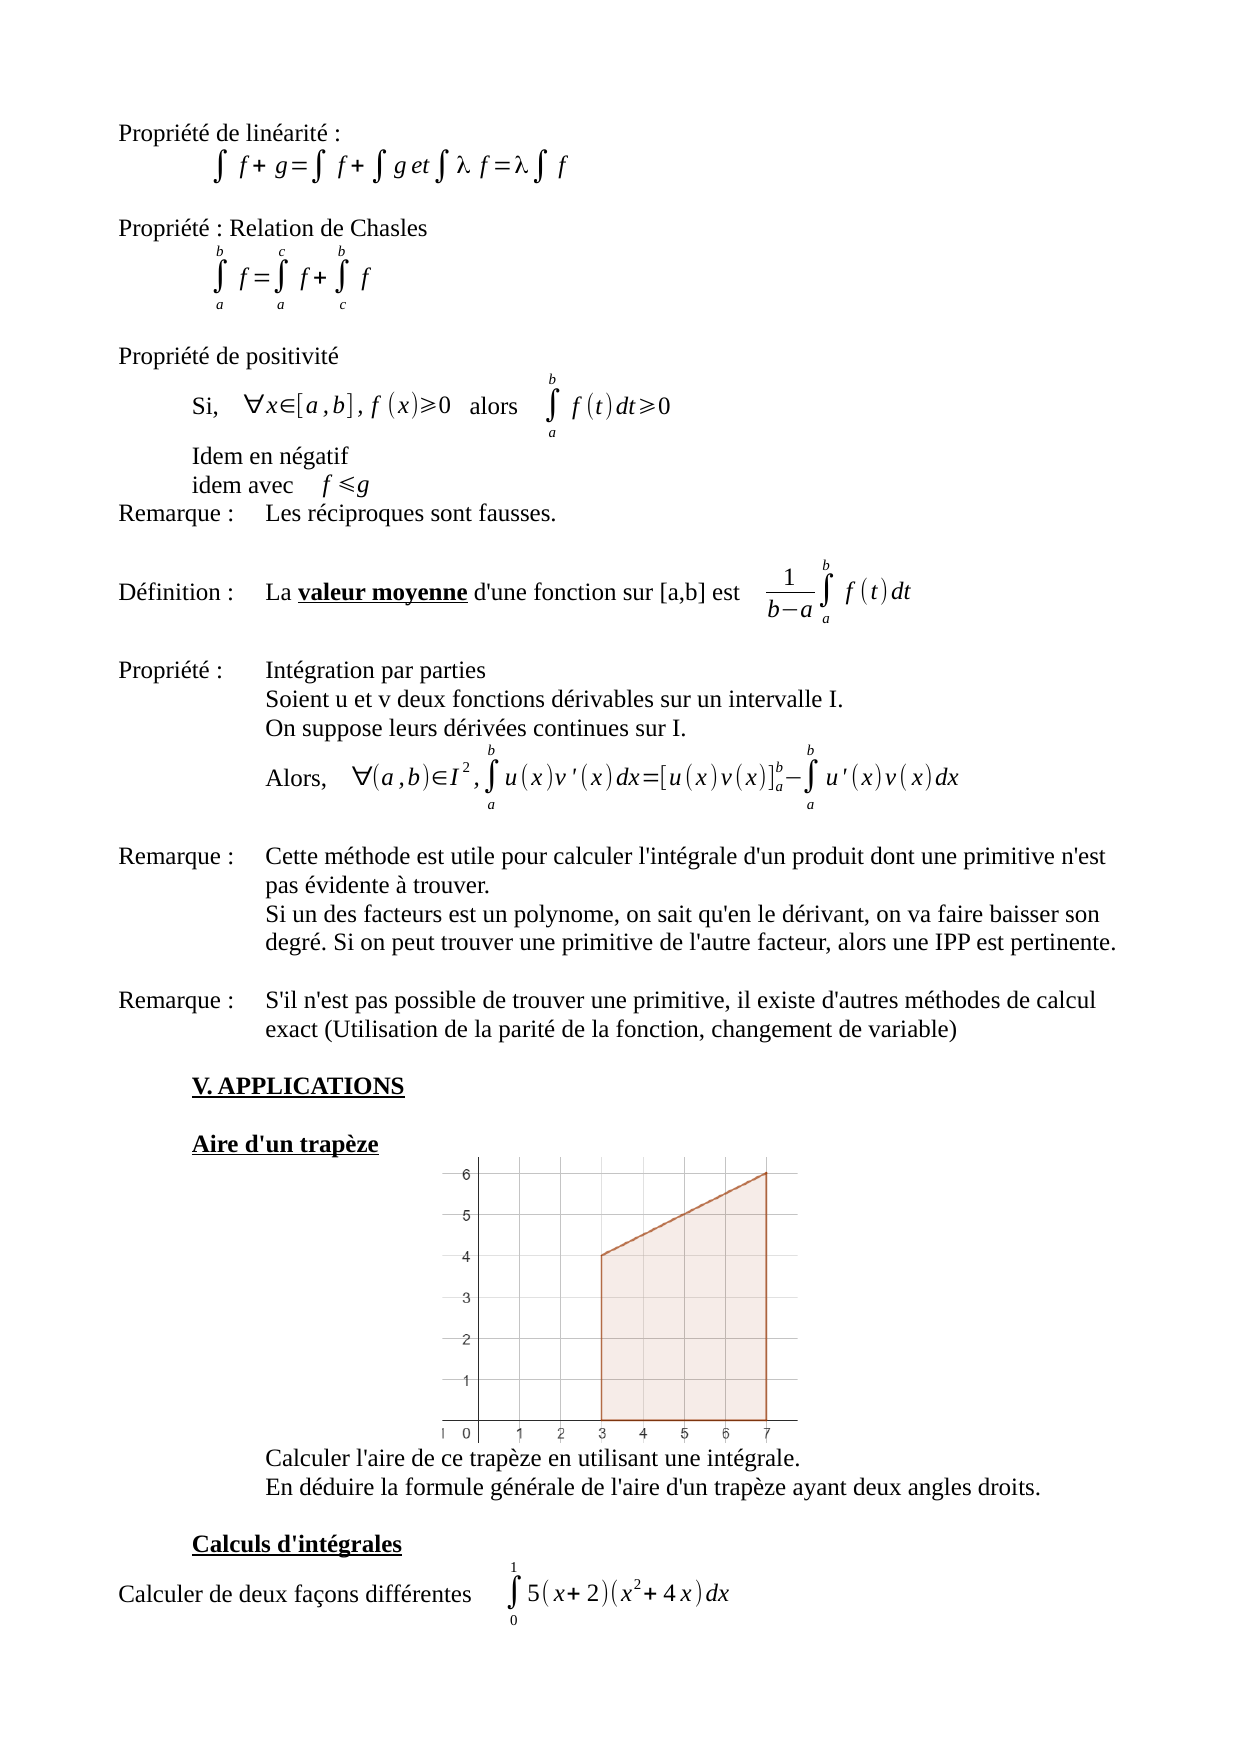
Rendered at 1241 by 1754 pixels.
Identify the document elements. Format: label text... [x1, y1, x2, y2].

text On suppose leurs dérivées continues sur I. [118, 713, 1122, 742]
text V. APPLICATIONS [118, 1071, 1122, 1100]
text Définition : La valeur moyenne d'une fonction sur [a,b] est [118, 556, 1122, 627]
text Propriété : Intégration par parties [118, 655, 1122, 684]
text Remarque : Les réciproques sont fausses. [118, 498, 1122, 527]
text Propriété : Relation de Chasles [118, 213, 1122, 242]
text Si, alors [118, 370, 1122, 441]
text Remarque : Cette méthode est utile pour calculer l'intégrale d'un produit dont une primitive n'est pas évidente à trouver. [118, 841, 1122, 899]
text Soient u et v deux fonctions dérivables sur un intervalle I. [118, 684, 1122, 713]
text Remarque : S'il n'est pas possible de trouver une primitive, il existe d'autres méthodes de calcul exact (Utilisation de la parité de la fonction, changement de variable) [118, 985, 1122, 1042]
text Idem en négatif [118, 441, 1122, 470]
text Si un des facteurs est un polynome, on sait qu'en le dérivant, on va faire baisser son degré. Si on peut trouver une primitive de l'autre facteur, alors une IPP est pertinente. [118, 899, 1122, 956]
text idem avec [118, 470, 1122, 498]
text Propriété de linéarité : [118, 118, 1122, 147]
text Calculer l'aire de ce trapèze en utilisant une intégrale. [118, 1157, 1122, 1472]
picture [442, 1157, 798, 1443]
text Calculs d'intégrales [118, 1529, 1122, 1558]
text Alors, [118, 742, 1122, 812]
text Aire d'un trapèze [118, 1129, 1122, 1157]
text Calculer de deux façons différentes [118, 1558, 1122, 1629]
text Propriété de positivité [118, 341, 1122, 370]
text En déduire la formule générale de l'aire d'un trapèze ayant deux angles droits. [118, 1472, 1122, 1500]
